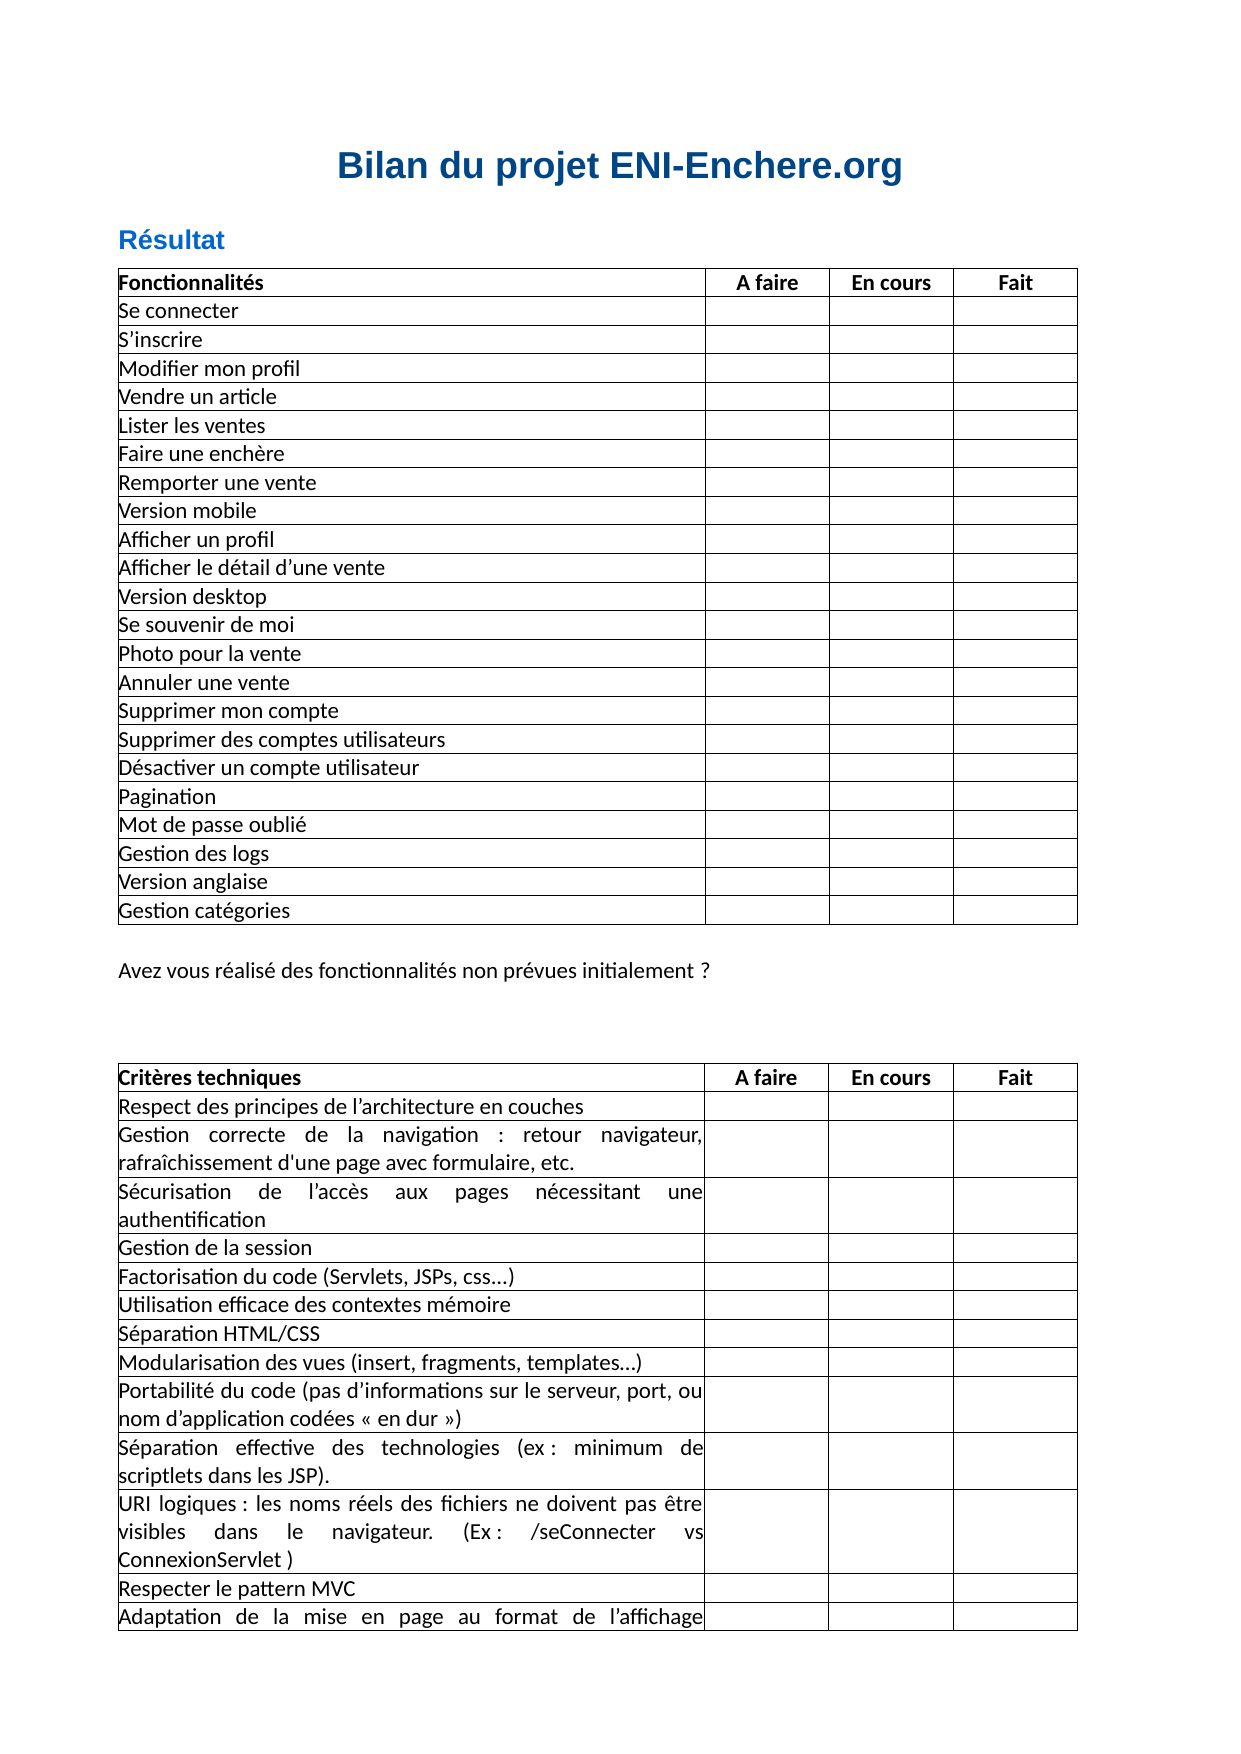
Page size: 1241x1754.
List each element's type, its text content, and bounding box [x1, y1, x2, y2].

table_cell Pagination [119, 782, 705, 810]
table_cell [829, 1263, 953, 1290]
table_cell [829, 1348, 953, 1376]
table_cell [954, 525, 1077, 553]
table_cell Version anglaise [119, 868, 705, 895]
table_cell [706, 668, 829, 696]
table_cell [706, 754, 829, 781]
table_cell [830, 668, 953, 696]
table_cell Supprimer mon compte [119, 697, 705, 724]
table_cell [954, 1092, 1077, 1120]
table_cell [830, 583, 953, 610]
table_cell Vendre un article [119, 383, 705, 410]
table_cell Version mobile [119, 497, 705, 524]
table_cell [830, 525, 953, 553]
table_cell [830, 697, 953, 724]
table_cell [830, 354, 953, 382]
table_cell Modularisation des vues (insert, fragments, templates…) [119, 1348, 704, 1376]
table_cell [954, 326, 1077, 353]
table_cell [830, 554, 953, 581]
table_header En cours [829, 1064, 953, 1091]
table_cell Mot de passe oublié [119, 811, 705, 838]
table_cell Remporter une vente [119, 468, 705, 496]
table_cell [706, 611, 829, 638]
table_cell [954, 440, 1077, 467]
table_cell [954, 1574, 1077, 1602]
table_cell Gestion de la session [119, 1234, 704, 1261]
table_cell Respecter le pattern MVC [119, 1574, 704, 1602]
table_cell [954, 782, 1077, 810]
table_header A faire [706, 269, 829, 296]
table_cell [954, 697, 1077, 724]
table_cell [705, 1320, 828, 1347]
table_cell [706, 326, 829, 353]
table_cell [954, 868, 1077, 895]
table_cell [954, 1291, 1077, 1318]
table_cell [954, 583, 1077, 610]
table_cell [706, 354, 829, 382]
table_cell [954, 297, 1077, 324]
table_header Fonctionnalités [119, 269, 705, 296]
table_cell [706, 811, 829, 838]
table_cell [706, 440, 829, 467]
table_cell [829, 1121, 953, 1176]
table_cell Séparation HTML/CSS [119, 1320, 704, 1347]
table_cell [829, 1178, 953, 1233]
table_cell [954, 640, 1077, 667]
table_cell Gestion des logs [119, 839, 705, 867]
table_cell [705, 1121, 828, 1176]
table_cell Afficher un profil [119, 525, 705, 553]
table_cell [706, 725, 829, 753]
table_cell [954, 468, 1077, 496]
table_cell [830, 839, 953, 867]
table_cell Adaptation de la mise en page au format de l’affichage [119, 1603, 704, 1630]
table_cell [954, 1433, 1077, 1489]
table_cell Sécurisation de l’accès aux pages nécessitant une authentification [119, 1178, 704, 1233]
table_cell [705, 1490, 828, 1573]
table_cell [954, 611, 1077, 638]
table_cell Modifier mon profil [119, 354, 705, 382]
table_cell Respect des principes de l’architecture en couches [119, 1092, 704, 1120]
table_cell Annuler une vente [119, 668, 705, 696]
table_header A faire [705, 1064, 828, 1091]
table_cell [830, 811, 953, 838]
table_cell [954, 1490, 1077, 1573]
table_cell Se connecter [119, 297, 705, 324]
table_cell [830, 326, 953, 353]
table_cell [954, 1377, 1077, 1432]
table_cell [705, 1092, 828, 1120]
table_cell [705, 1263, 828, 1290]
table_cell [706, 525, 829, 553]
table_cell URI logiques : les noms réels des fichiers ne doivent pas être visibles dans le navigateur. (Ex : /seConnecter vs ConnexionServlet ) [119, 1490, 704, 1573]
table_cell [706, 697, 829, 724]
table_cell [954, 1234, 1077, 1261]
table_header Fait [954, 1064, 1077, 1091]
table_cell [954, 497, 1077, 524]
table_cell [706, 839, 829, 867]
table_cell [705, 1234, 828, 1261]
table_cell [830, 411, 953, 439]
table_cell S’inscrire [119, 326, 705, 353]
table_cell Supprimer des comptes utilisateurs [119, 725, 705, 753]
table_cell [954, 383, 1077, 410]
table_cell Se souvenir de moi [119, 611, 705, 638]
table_cell [829, 1603, 953, 1630]
table_cell [954, 1603, 1077, 1630]
table_cell [706, 468, 829, 496]
table_cell [706, 554, 829, 581]
table_cell [829, 1433, 953, 1489]
table_cell [830, 440, 953, 467]
table_header En cours [830, 269, 953, 296]
table_cell [706, 297, 829, 324]
table_cell [954, 896, 1077, 924]
table_cell [830, 896, 953, 924]
table_cell [706, 896, 829, 924]
table_cell [954, 839, 1077, 867]
table_cell [706, 640, 829, 667]
table_cell Désactiver un compte utilisateur [119, 754, 705, 781]
table_cell [954, 411, 1077, 439]
table_cell [829, 1291, 953, 1318]
table_cell [830, 611, 953, 638]
table_cell Gestion catégories [119, 896, 705, 924]
table_cell [829, 1574, 953, 1602]
table_cell [830, 725, 953, 753]
table_cell [954, 1263, 1077, 1290]
table_cell Portabilité du code (pas d’informations sur le serveur, port, ou nom d’application codées « en dur ») [119, 1377, 704, 1432]
table_cell [830, 468, 953, 496]
table_cell [830, 640, 953, 667]
table_cell [954, 354, 1077, 382]
table_cell [954, 754, 1077, 781]
table_cell [705, 1433, 828, 1489]
table_cell [954, 1178, 1077, 1233]
table_cell [706, 583, 829, 610]
text Bilan du projet ENI-Enchere.org [118, 143, 1122, 186]
table_cell [706, 383, 829, 410]
table_cell Utilisation efficace des contextes mémoire [119, 1291, 704, 1318]
table_cell [830, 297, 953, 324]
table_cell Factorisation du code (Servlets, JSPs, css...) [119, 1263, 704, 1290]
table_cell [954, 811, 1077, 838]
table_header Fait [954, 269, 1077, 296]
table_cell [830, 782, 953, 810]
table_cell [829, 1377, 953, 1432]
table_cell Gestion correcte de la navigation : retour navigateur, rafraîchissement d'une page avec formulaire, etc. [119, 1121, 704, 1176]
table_cell [954, 725, 1077, 753]
table_cell [830, 383, 953, 410]
table_cell [705, 1178, 828, 1233]
table_cell [830, 497, 953, 524]
table_cell [954, 1121, 1077, 1176]
table_cell [706, 782, 829, 810]
table_cell [829, 1092, 953, 1120]
table_cell Faire une enchère [119, 440, 705, 467]
table_cell [705, 1574, 828, 1602]
table_cell [829, 1234, 953, 1261]
table_header Critères techniques [119, 1064, 704, 1091]
table_cell [829, 1490, 953, 1573]
table_cell [829, 1320, 953, 1347]
table_cell [706, 497, 829, 524]
table_cell [705, 1291, 828, 1318]
table_cell Lister les ventes [119, 411, 705, 439]
table_cell [706, 868, 829, 895]
table_cell [954, 1320, 1077, 1347]
table_cell [706, 411, 829, 439]
table_cell [705, 1377, 828, 1432]
table_cell [705, 1348, 828, 1376]
table_cell Version desktop [119, 583, 705, 610]
table_cell Photo pour la vente [119, 640, 705, 667]
table_cell [830, 868, 953, 895]
table_cell [954, 668, 1077, 696]
subtitle Résultat [118, 224, 1122, 255]
table_cell Séparation effective des technologies (ex : minimum de scriptlets dans les JSP). [119, 1433, 704, 1489]
text Avez vous réalisé des fonctionnalités non prévues initialement ? [118, 924, 1122, 985]
table_cell [954, 1348, 1077, 1376]
table_cell [830, 754, 953, 781]
table_cell [954, 554, 1077, 581]
table_cell Afficher le détail d’une vente [119, 554, 705, 581]
table_cell [705, 1603, 828, 1630]
